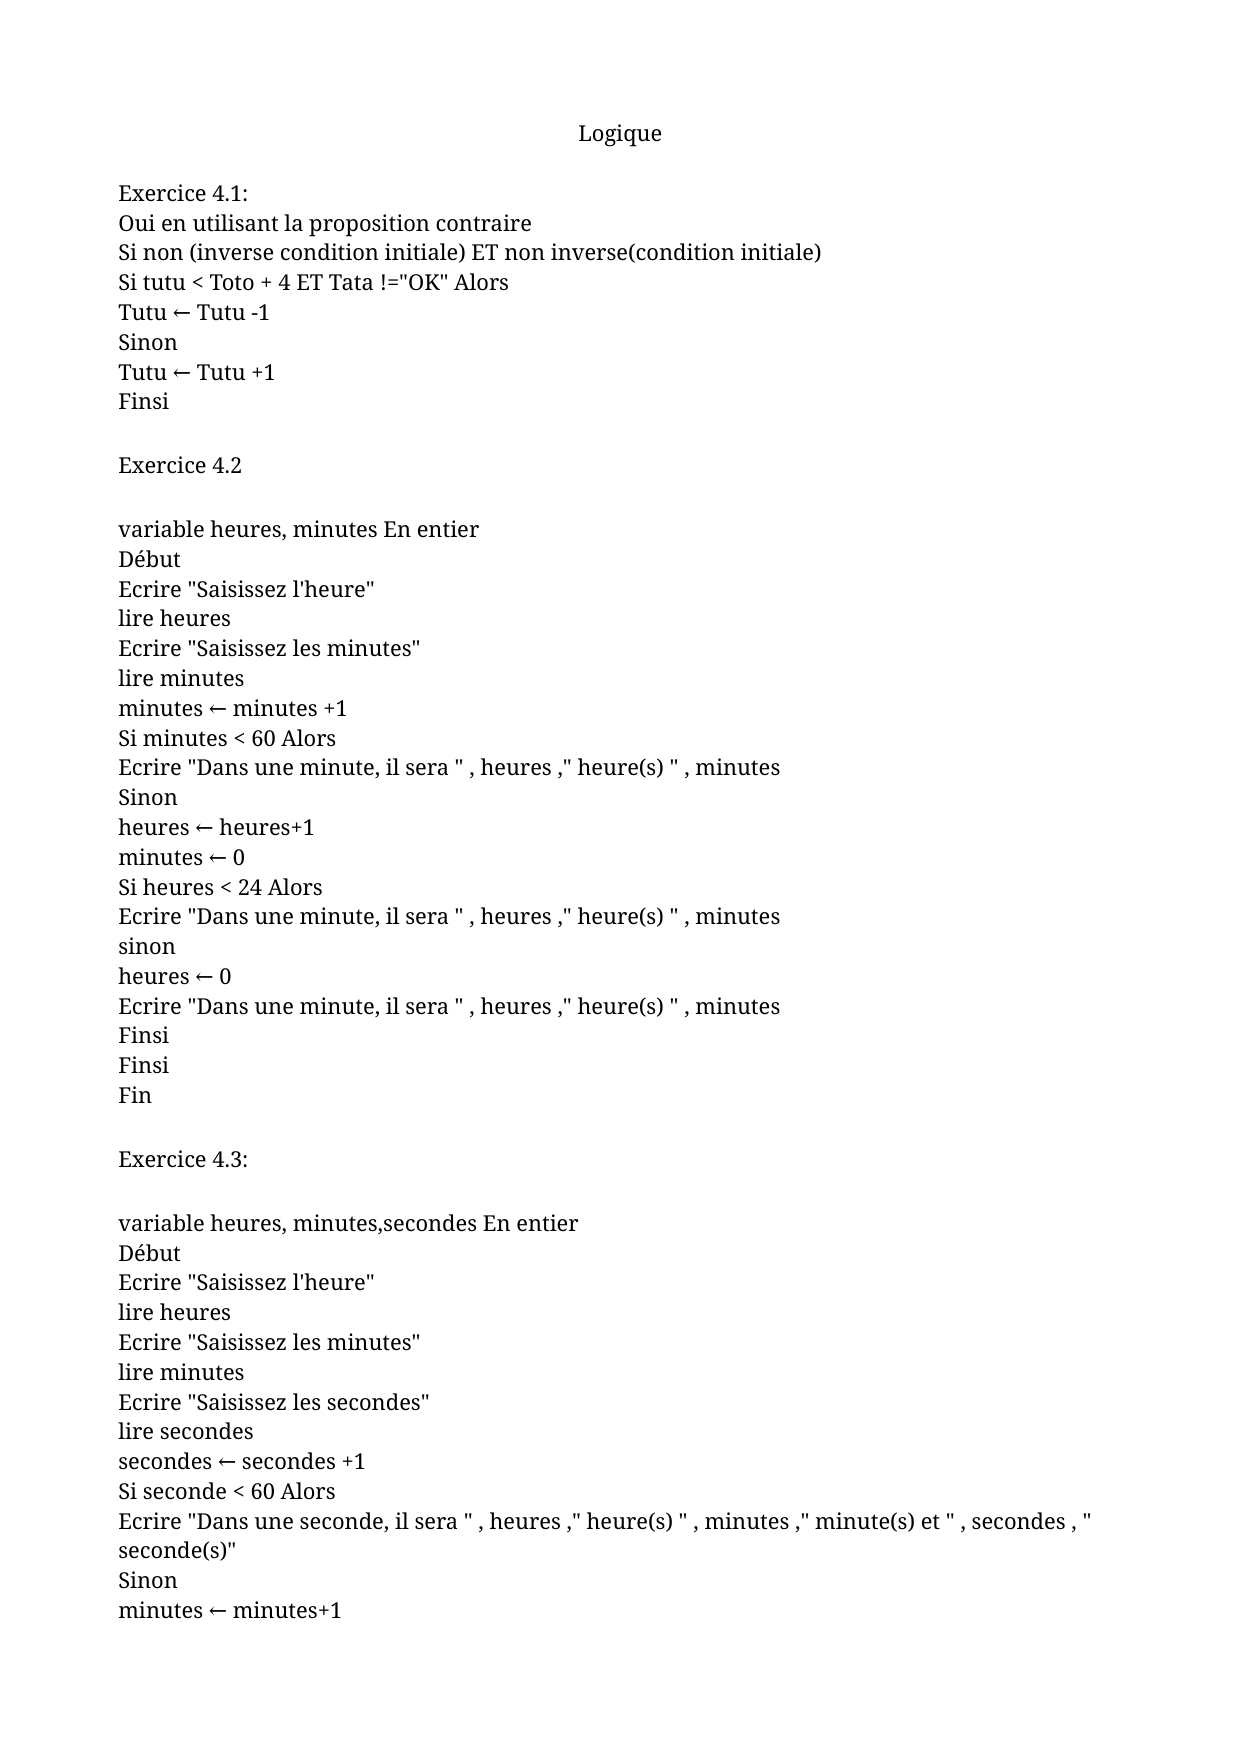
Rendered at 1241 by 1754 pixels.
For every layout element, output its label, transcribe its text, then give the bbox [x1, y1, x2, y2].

text Tutu ← Tutu -1 [118, 297, 1122, 327]
text Exercice 4.1: [118, 178, 1122, 207]
text Ecrire "Saisissez les secondes" [118, 1386, 1122, 1416]
text Ecrire "Dans une minute, il sera " , heures ," heure(s) " , minutes [118, 901, 1122, 931]
text Début [118, 1237, 1122, 1267]
text Sinon [118, 1565, 1122, 1595]
text Début [118, 544, 1122, 573]
text Si tutu < Toto + 4 ET Tata !="OK" Alors [118, 267, 1122, 297]
text Si minutes < 60 Alors [118, 722, 1122, 752]
text heures ← 0 [118, 961, 1122, 991]
text Ecrire "Dans une minute, il sera " , heures ," heure(s) " , minutes [118, 991, 1122, 1020]
text Tutu ← Tutu +1 [118, 356, 1122, 386]
text Oui en utilisant la proposition contraire [118, 207, 1122, 237]
text lire minutes [118, 663, 1122, 693]
text Ecrire "Saisissez les minutes" [118, 633, 1122, 663]
text sinon [118, 931, 1122, 961]
text Finsi [118, 1050, 1122, 1080]
text minutes ← minutes +1 [118, 693, 1122, 722]
text secondes ← secondes +1 [118, 1446, 1122, 1476]
text Si non (inverse condition initiale) ET non inverse(condition initiale) [118, 237, 1122, 267]
text heures ← heures+1 [118, 812, 1122, 842]
text lire heures [118, 1297, 1122, 1327]
text lire heures [118, 603, 1122, 633]
text Sinon [118, 782, 1122, 812]
text lire minutes [118, 1357, 1122, 1386]
text Ecrire "Saisissez l'heure" [118, 1267, 1122, 1297]
text Exercice 4.3: [118, 1144, 1122, 1174]
text Logique [118, 118, 1122, 148]
text Exercice 4.2 [118, 450, 1122, 480]
text Si seconde < 60 Alors [118, 1476, 1122, 1506]
text Ecrire "Dans une minute, il sera " , heures ," heure(s) " , minutes [118, 752, 1122, 782]
text Ecrire "Dans une seconde, il sera " , heures ," heure(s) " , minutes ," minute(s) et " , secondes , " seconde(s)" [118, 1506, 1122, 1565]
text Finsi [118, 1020, 1122, 1050]
text lire secondes [118, 1416, 1122, 1446]
text minutes ← minutes+1 [118, 1595, 1122, 1625]
text variable heures, minutes En entier [118, 514, 1122, 544]
text Ecrire "Saisissez les minutes" [118, 1327, 1122, 1357]
text Sinon [118, 327, 1122, 356]
text Si heures < 24 Alors [118, 871, 1122, 901]
text Fin [118, 1080, 1122, 1110]
text Ecrire "Saisissez l'heure" [118, 573, 1122, 603]
text minutes ← 0 [118, 842, 1122, 871]
text variable heures, minutes,secondes En entier [118, 1208, 1122, 1237]
text Finsi [118, 386, 1122, 416]
